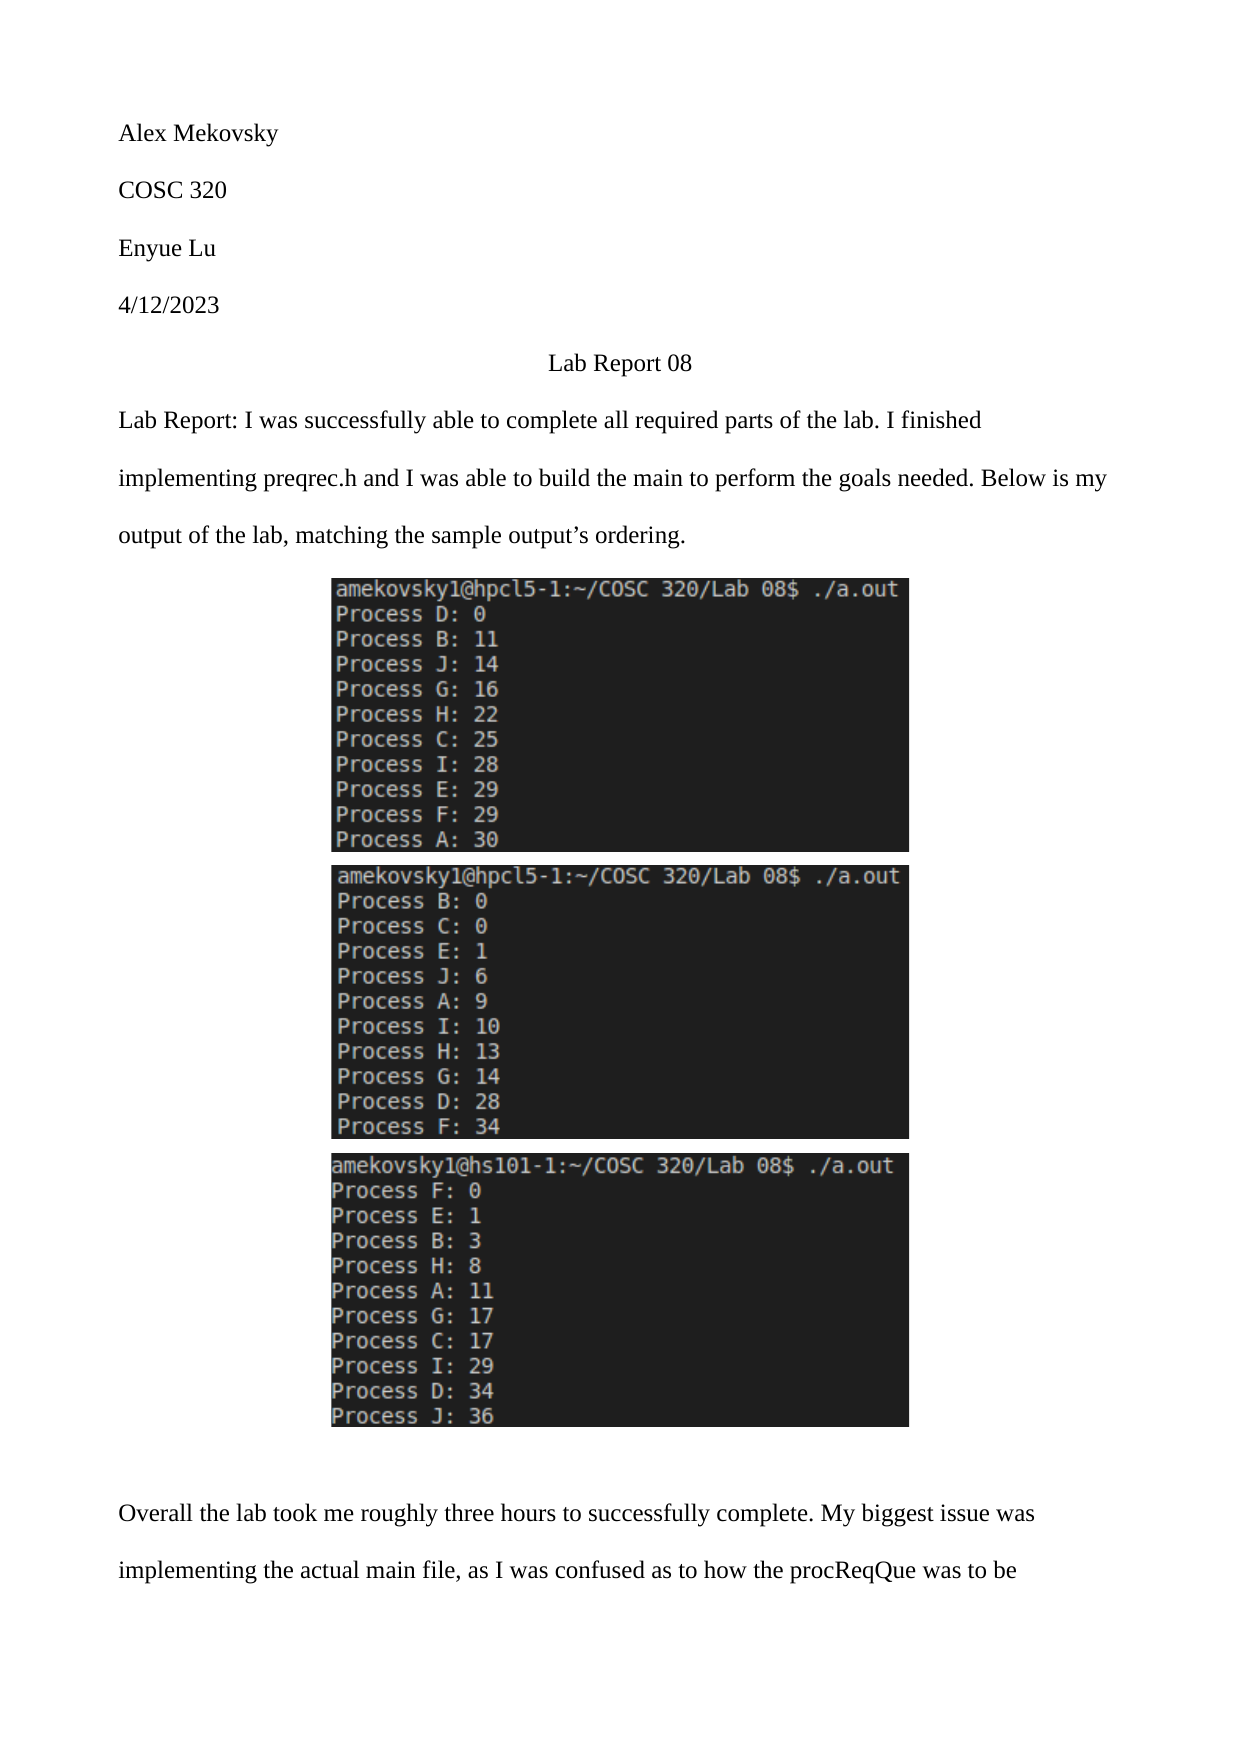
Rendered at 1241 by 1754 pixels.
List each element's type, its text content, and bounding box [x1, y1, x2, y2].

text Overall the lab took me roughly three hours to successfully complete. My biggest issue was implementing the actual main file, as I was confused as to how the procReqQue was to be [118, 1498, 1122, 1584]
picture [331, 865, 910, 1139]
text COSC 320 [118, 176, 1122, 204]
picture [331, 578, 910, 852]
text 4/12/2023 [118, 291, 1122, 319]
picture [331, 1153, 910, 1427]
text Lab Report 08 [118, 348, 1122, 377]
text Alex Mekovsky [118, 118, 1122, 147]
text Enyue Lu [118, 233, 1122, 262]
text Lab Report: I was successfully able to complete all required parts of the lab. I finished implementing preqrec.h and I was able to build the main to perform the goals needed. Below is my output of the lab, matching the sample output’s ordering. [118, 406, 1122, 549]
